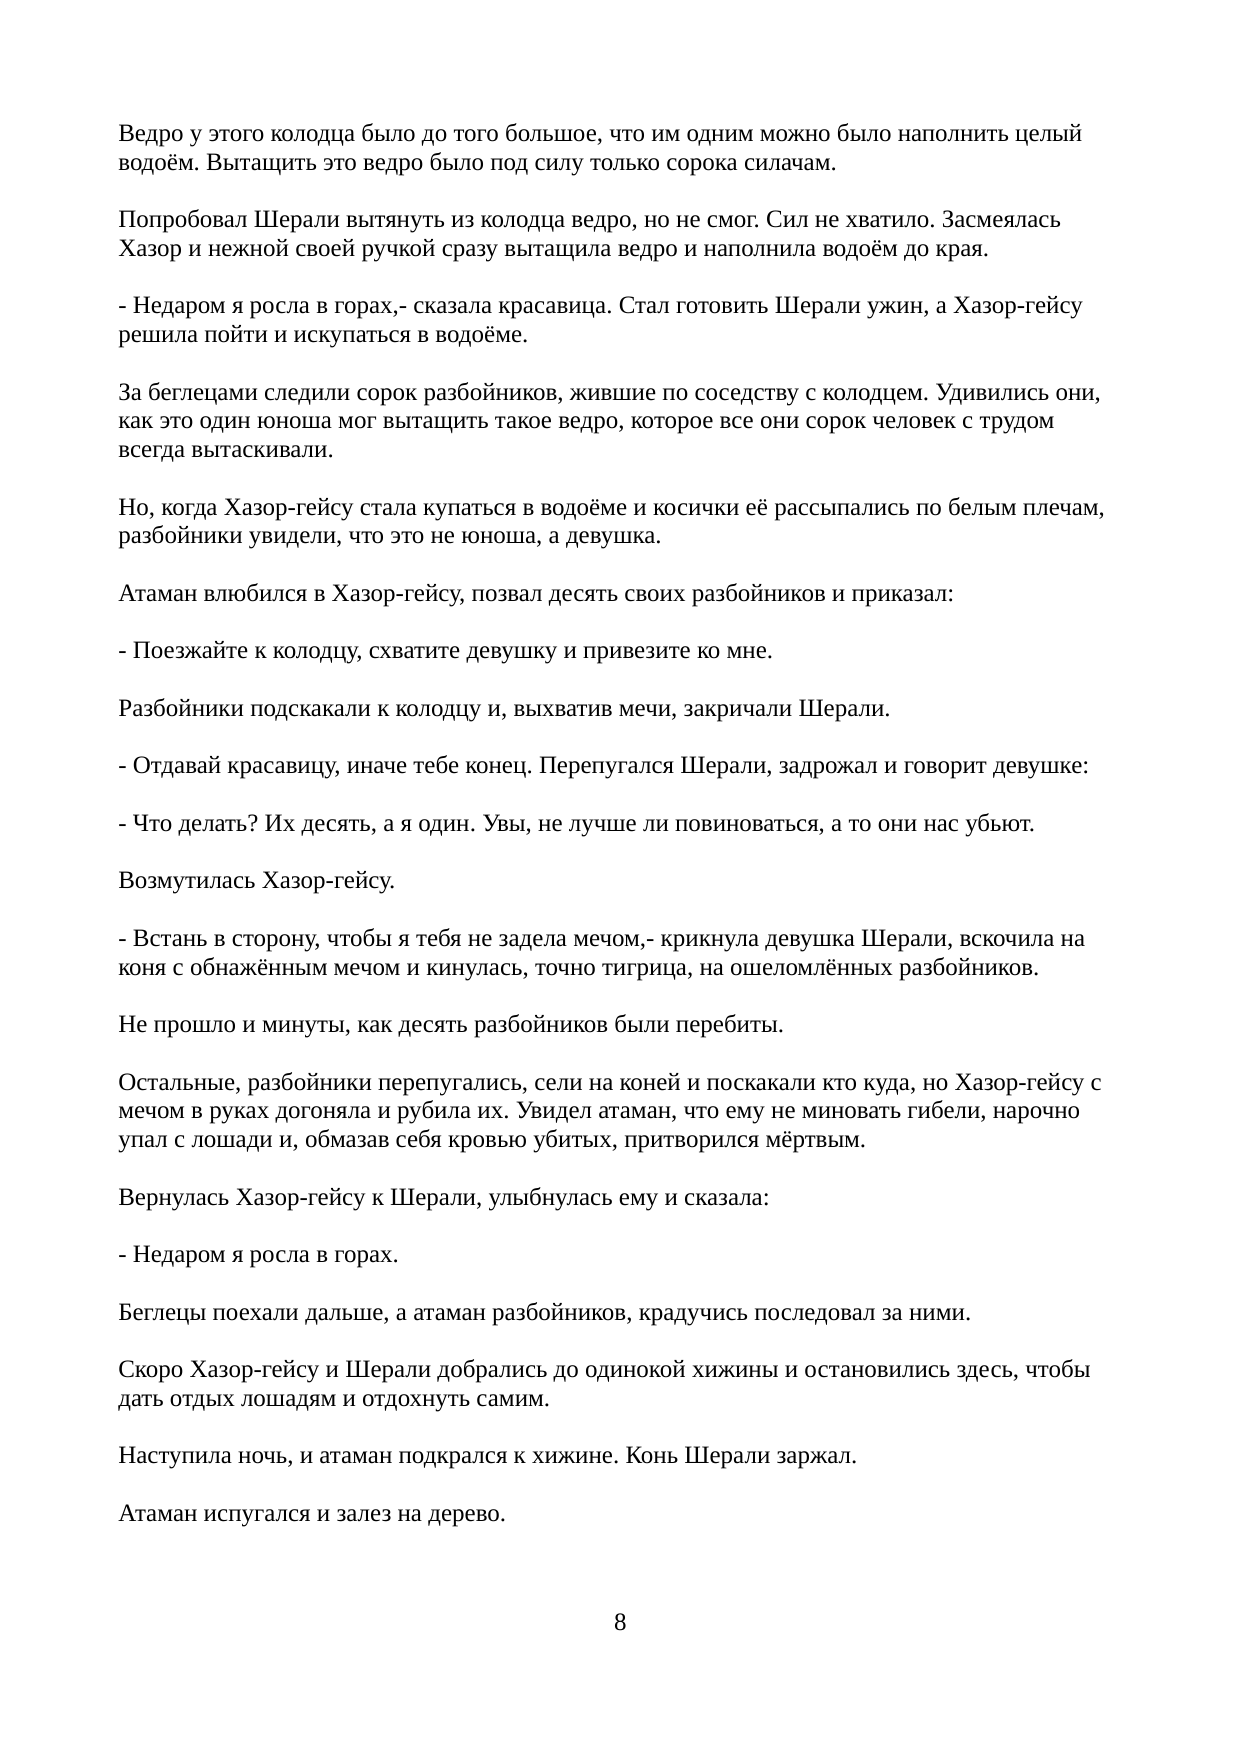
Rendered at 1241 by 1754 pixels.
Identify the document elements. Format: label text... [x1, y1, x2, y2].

text - Отдавай красавицу, иначе тебе конец. Перепугался Шерали, задрожал и говорит девушке: [118, 751, 1122, 779]
text - Встань в сторону, чтобы я тебя не задела мечом,- крикнула девушка Шерали, вскочила на коня с обнажённым мечом и кинулась, точно тигрица, на ошеломлённых разбойников. [118, 923, 1122, 981]
text - Недаром я росла в горах,- сказала красавица. Стал готовить Шерали ужин, а Хазор-гейсу решила пойти и искупаться в водоёме. [118, 291, 1122, 348]
text Остальные, разбойники перепугались, сели на коней и поскакали кто куда, но Хазор-гейсу с мечом в руках догоняла и рубила их. Увидел атаман, что ему не миновать гибели, нарочно упал с лошади и, обмазав себя кровью убитых, притворился мёртвым. [118, 1067, 1122, 1153]
text Не прошло и минуты, как десять разбойников были перебиты. [118, 1009, 1122, 1038]
text Атаман испугался и залез на дерево. [118, 1498, 1122, 1527]
text За беглецами следили сорок разбойников, жившие по соседству с колодцем. Удивились они, как это один юноша мог вытащить такое ведро, которое все они сорок человек с трудом всегда вытаскивали. [118, 377, 1122, 463]
text Скоро Хазор-гейсу и Шерали добрались до одинокой хижины и остановились здесь, чтобы дать отдых лошадям и отдохнуть самим. [118, 1354, 1122, 1412]
text - Поезжайте к колодцу, схватите девушку и привезите ко мне. [118, 636, 1122, 664]
text Ведро у этого колодца было до того большое, что им одним можно было наполнить целый водоём. Вытащить это ведро было под силу только сорока силачам. [118, 118, 1122, 176]
text Возмутилась Хазор-гейсу. [118, 866, 1122, 894]
text Разбойники подскакали к колодцу и, выхватив мечи, закричали Шерали. [118, 693, 1122, 722]
text Атаман влюбился в Хазор-гейсу, позвал десять своих разбойников и приказал: [118, 578, 1122, 607]
text - Недаром я росла в горах. [118, 1239, 1122, 1268]
text Беглецы поехали дальше, а атаман разбойников, крадучись последовал за ними. [118, 1297, 1122, 1326]
text Наступила ночь, и атаман подкрался к хижине. Конь Шерали заржал. [118, 1441, 1122, 1469]
text Попробовал Шерали вытянуть из колодца ведро, но не смог. Сил не хватило. Засмеялась Хазор и нежной своей ручкой сразу вытащила ведро и наполнила водоём до края. [118, 204, 1122, 262]
text Вернулась Хазор-гейсу к Шерали, улыбнулась ему и сказала: [118, 1182, 1122, 1211]
text Но, когда Хазор-гейсу стала купаться в водоёме и косички её рассыпались по белым плечам, разбойники увидели, что это не юноша, а девушка. [118, 492, 1122, 549]
text - Что делать? Их десять, а я один. Увы, не лучше ли повиноваться, а то они нас убьют. [118, 808, 1122, 837]
